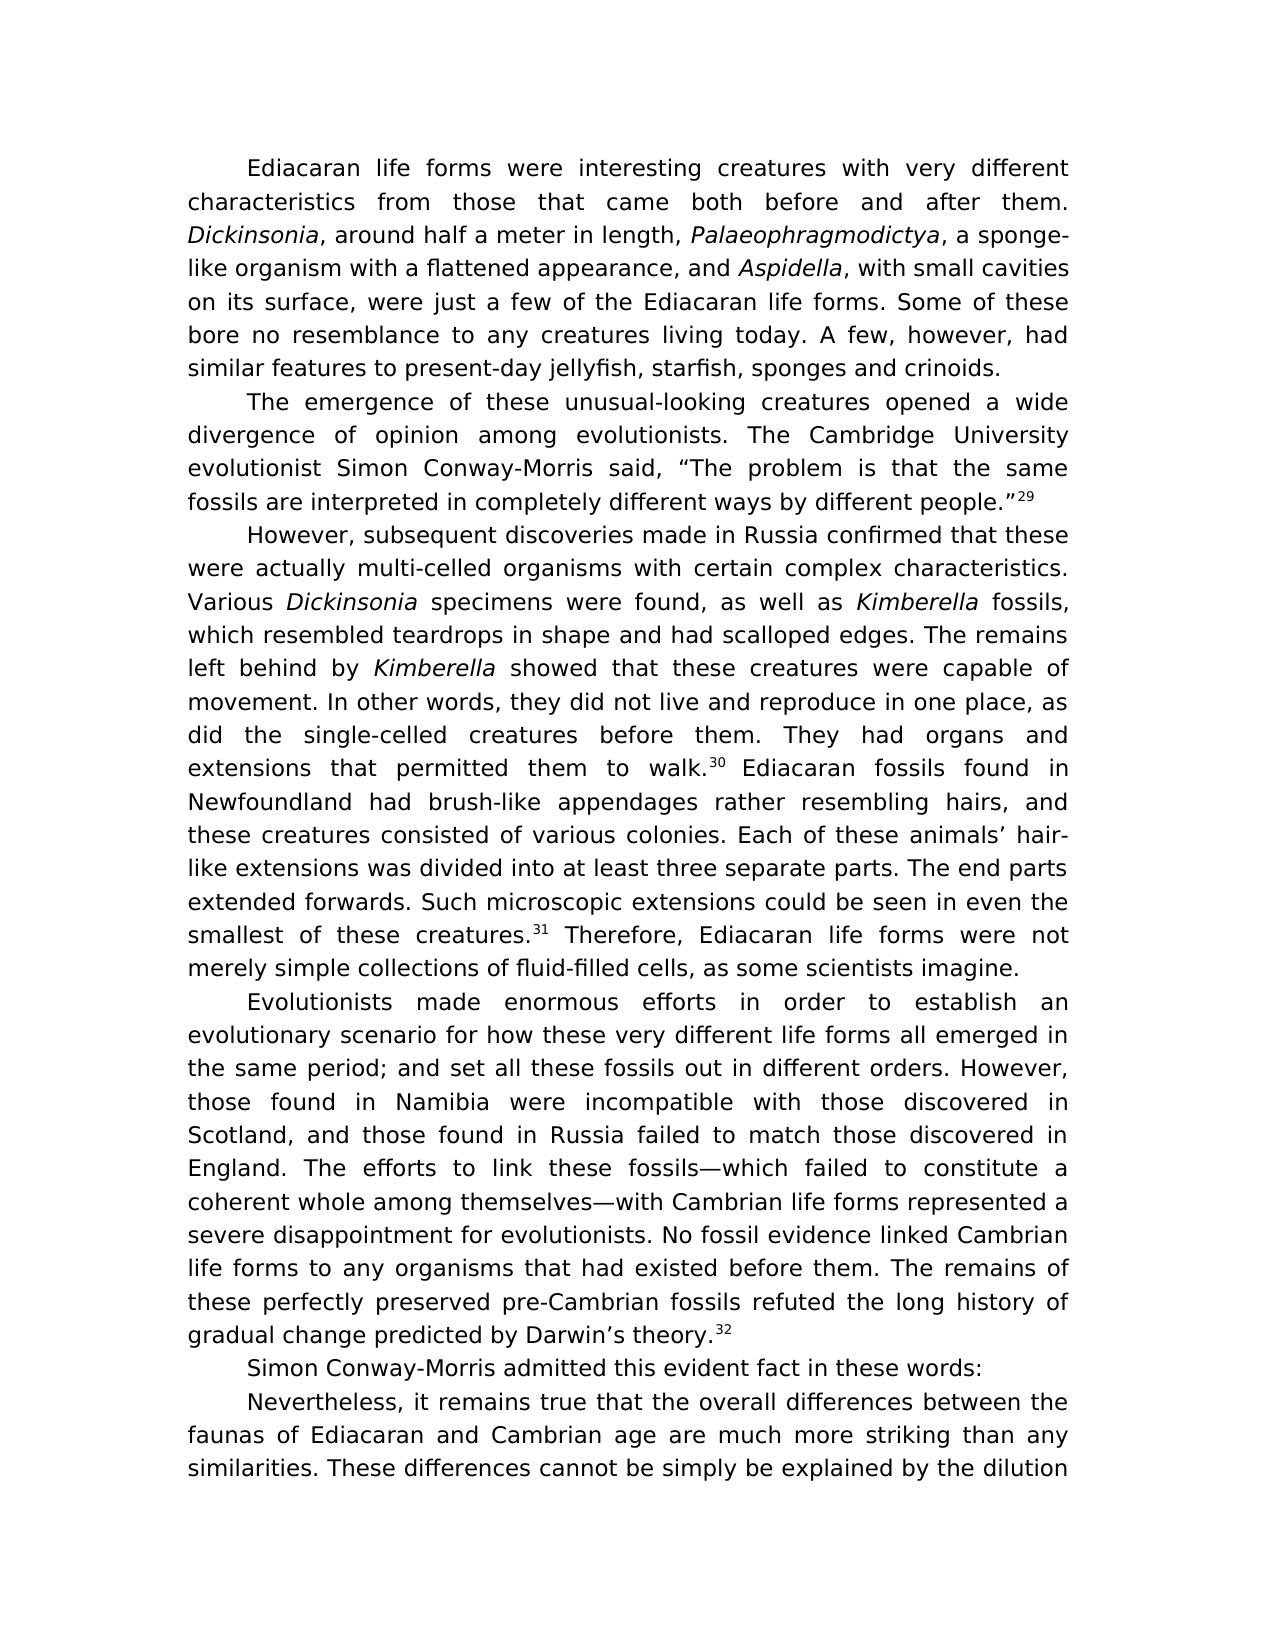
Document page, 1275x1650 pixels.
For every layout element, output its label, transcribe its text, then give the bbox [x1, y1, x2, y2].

text Evolutionists made enormous efforts in order to establish an evolutionary scenario for how these very different life forms all emerged in the same period; and set all these fossils out in different orders. However, those found in Namibia were incompatible with those discovered in Scotland, and those found in Russia failed to match those discovered in England. The efforts to link these fossils—which failed to constitute a coherent whole among themselves—with Cambrian life forms represented a severe disappointment for evolutionists. No fossil evidence linked Cambrian life forms to any organisms that had existed before them. The remains of these perfectly preserved pre-Cambrian fossils refuted the long history of gradual change predicted by Darwin’s theory.32 [187, 983, 1070, 1350]
text Nevertheless, it remains true that the overall differences between the faunas of Ediacaran and Cambrian age are much more striking than any similarities. These differences cannot be simply be explained by the dilution [187, 1383, 1070, 1483]
text Ediacaran life forms were interesting creatures with very different characteristics from those that came both before and after them. Dickinsonia, around half a meter in length, Palaeophragmodictya, a sponge-like organism with a flattened appearance, and Aspidella, with small cavities on its surface, were just a few of the Ediacaran life forms. Some of these bore no resemblance to any creatures living today. A few, however, had similar features to present-day jellyfish, starfish, sponges and crinoids. [187, 150, 1070, 383]
text However, subsequent discoveries made in Russia confirmed that these were actually multi-celled organisms with certain complex characteristics. Various Dickinsonia specimens were found, as well as Kimberella fossils, which resembled teardrops in shape and had scalloped edges. The remains left behind by Kimberella showed that these creatures were capable of movement. In other words, they did not live and reproduce in one place, as did the single-celled creatures before them. They had organs and extensions that permitted them to walk.30 Ediacaran fossils found in Newfoundland had brush-like appendages rather resembling hairs, and these creatures consisted of various colonies. Each of these animals’ hair-like extensions was divided into at least three separate parts. The end parts extended forwards. Such microscopic extensions could be seen in even the smallest of these creatures.31 Therefore, Ediacaran life forms were not merely simple collections of fluid-filled cells, as some scientists imagine. [187, 517, 1070, 983]
text Simon Conway-Morris admitted this evident fact in these words: [187, 1350, 1070, 1383]
text The emergence of these unusual-looking creatures opened a wide divergence of opinion among evolutionists. The Cambridge University evolutionist Simon Conway-Morris said, “The problem is that the same fossils are interpreted in completely different ways by different people.”29 [187, 383, 1070, 517]
